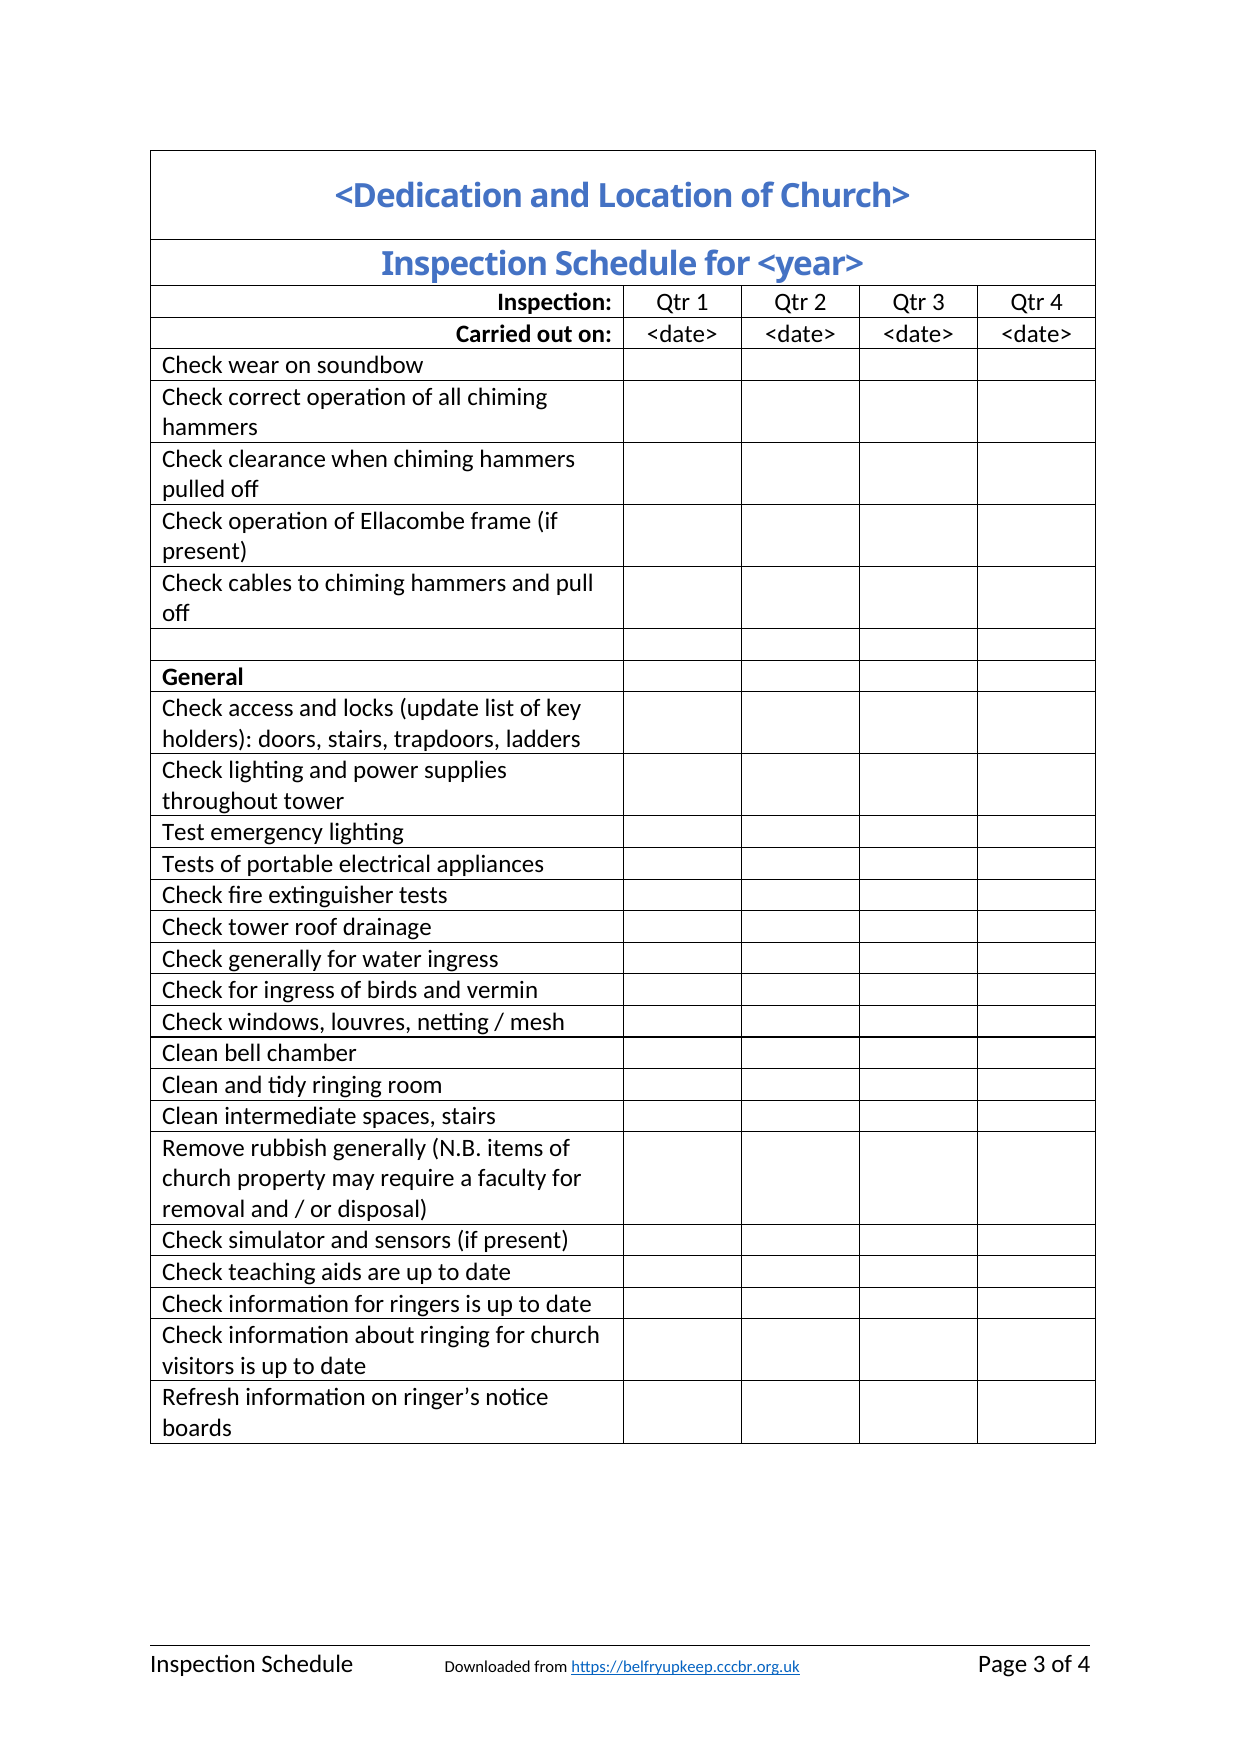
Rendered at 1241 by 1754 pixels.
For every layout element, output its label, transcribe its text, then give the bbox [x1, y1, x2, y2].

table_cell [860, 692, 977, 753]
table_cell [978, 629, 1095, 660]
table_cell Refresh information on ringer’s notice boards [151, 1381, 623, 1442]
table_cell [860, 1225, 977, 1255]
table_cell Check generally for water ingress [151, 943, 623, 973]
table_cell [624, 1132, 741, 1224]
table_cell Remove rubbish generally (N.B. items of church property may require a faculty for removal and / or disposal) [151, 1132, 623, 1224]
table_cell [742, 1038, 859, 1068]
table_cell [742, 661, 859, 691]
table_cell [860, 754, 977, 815]
table_cell [860, 1132, 977, 1224]
table_cell Carried out on: [151, 318, 623, 348]
table_cell Check lighting and power supplies throughout tower [151, 754, 623, 815]
table_cell <date> [860, 318, 977, 348]
table_cell [978, 974, 1095, 1005]
table_cell [742, 567, 859, 628]
table_cell [978, 1038, 1095, 1068]
table_cell [624, 1288, 741, 1318]
table_cell [624, 1006, 741, 1036]
table_cell [860, 1069, 977, 1099]
table_cell [860, 1101, 977, 1131]
table_cell [624, 1381, 741, 1442]
table_cell Check fire extinguisher tests [151, 880, 623, 910]
table_cell Check operation of Ellacombe frame (if present) [151, 505, 623, 566]
table_cell [624, 943, 741, 973]
table_cell [860, 1288, 977, 1318]
table_cell [978, 692, 1095, 753]
table_cell [742, 443, 859, 504]
table_cell Check teaching aids are up to date [151, 1256, 623, 1287]
table_cell [860, 381, 977, 442]
table_cell Qtr 1 [624, 286, 741, 317]
table_cell [742, 754, 859, 815]
table_cell [978, 754, 1095, 815]
table_cell [978, 505, 1095, 566]
table_cell Check information about ringing for church visitors is up to date [151, 1319, 623, 1380]
table_cell [742, 911, 859, 942]
table_cell [742, 1288, 859, 1318]
table_cell [860, 974, 977, 1005]
table_cell [742, 1225, 859, 1255]
table_cell Clean and tidy ringing room [151, 1069, 623, 1099]
table_cell Check clearance when chiming hammers pulled off [151, 443, 623, 504]
table_cell [624, 816, 741, 847]
table_cell [860, 349, 977, 380]
table_cell [742, 692, 859, 753]
table_cell Clean bell chamber [151, 1038, 623, 1068]
table_cell [978, 943, 1095, 973]
table_cell Check tower roof drainage [151, 911, 623, 942]
table_cell [860, 848, 977, 878]
table_cell [978, 381, 1095, 442]
table_cell [624, 1256, 741, 1287]
table_cell Tests of portable electrical appliances [151, 848, 623, 878]
table_cell [978, 567, 1095, 628]
table_cell [742, 349, 859, 380]
table_cell [624, 349, 741, 380]
table_cell [624, 443, 741, 504]
table_cell Check access and locks (update list of key holders): doors, stairs, trapdoors, ladders [151, 692, 623, 753]
table_cell Inspection: [151, 286, 623, 317]
table_cell [860, 816, 977, 847]
table_cell [860, 505, 977, 566]
table_cell [742, 1006, 859, 1036]
table_cell [860, 443, 977, 504]
table_cell [624, 880, 741, 910]
table_cell [860, 1319, 977, 1380]
table_cell <date> [742, 318, 859, 348]
table_cell [624, 505, 741, 566]
table_cell [860, 567, 977, 628]
table_cell [151, 629, 623, 660]
table_cell [742, 880, 859, 910]
table_cell [742, 943, 859, 973]
table_cell Inspection Schedule for <year> [151, 240, 1095, 285]
table_cell [742, 816, 859, 847]
table_header <Dedication and Location of Church> [151, 151, 1095, 239]
table_cell [624, 848, 741, 878]
table_cell [860, 1006, 977, 1036]
table_cell <date> [978, 318, 1095, 348]
table_cell [978, 1256, 1095, 1287]
table_cell [860, 1038, 977, 1068]
table_cell Qtr 3 [860, 286, 977, 317]
table_cell [978, 1288, 1095, 1318]
table_cell [742, 848, 859, 878]
table_cell [860, 911, 977, 942]
table_cell [624, 692, 741, 753]
table_cell [624, 1069, 741, 1099]
table_cell [978, 1101, 1095, 1131]
table_cell Check simulator and sensors (if present) [151, 1225, 623, 1255]
table_cell <date> [624, 318, 741, 348]
table_cell [624, 1225, 741, 1255]
table_cell [624, 911, 741, 942]
table_cell Check cables to chiming hammers and pull off [151, 567, 623, 628]
table_cell [742, 1319, 859, 1380]
table_cell [978, 443, 1095, 504]
table_cell [624, 1038, 741, 1068]
table_cell [624, 567, 741, 628]
table_cell [742, 505, 859, 566]
table_cell [742, 1069, 859, 1099]
table_cell [624, 661, 741, 691]
table_cell [860, 661, 977, 691]
table_cell Check information for ringers is up to date [151, 1288, 623, 1318]
table_cell [742, 1101, 859, 1131]
table_cell [624, 1319, 741, 1380]
table_cell [978, 848, 1095, 878]
table_cell [978, 816, 1095, 847]
table_cell [860, 880, 977, 910]
table_cell [742, 1256, 859, 1287]
table_cell [742, 1381, 859, 1442]
table_cell [978, 1319, 1095, 1380]
table_cell [978, 880, 1095, 910]
table_cell [978, 1132, 1095, 1224]
table_cell [742, 381, 859, 442]
table_cell [860, 943, 977, 973]
table_cell [978, 1006, 1095, 1036]
table_cell [978, 911, 1095, 942]
table_cell [742, 629, 859, 660]
table_cell Clean intermediate spaces, stairs [151, 1101, 623, 1131]
table_cell Check correct operation of all chiming hammers [151, 381, 623, 442]
table_cell Qtr 2 [742, 286, 859, 317]
table_cell [624, 629, 741, 660]
table_cell [978, 661, 1095, 691]
table_cell [742, 974, 859, 1005]
table_cell [742, 1132, 859, 1224]
table_cell [978, 349, 1095, 380]
table_cell Check windows, louvres, netting / mesh [151, 1006, 623, 1036]
table_cell General [151, 661, 623, 691]
table_cell [624, 754, 741, 815]
table_cell Check wear on soundbow [151, 349, 623, 380]
table_cell [978, 1381, 1095, 1442]
table_cell Check for ingress of birds and vermin [151, 974, 623, 1005]
table_cell [624, 974, 741, 1005]
table_cell [624, 1101, 741, 1131]
table_cell [860, 1256, 977, 1287]
table_cell [978, 1225, 1095, 1255]
table_cell [978, 1069, 1095, 1099]
table_cell Test emergency lighting [151, 816, 623, 847]
table_cell [860, 1381, 977, 1442]
table_cell [860, 629, 977, 660]
table_cell Qtr 4 [978, 286, 1095, 317]
table_cell [624, 381, 741, 442]
